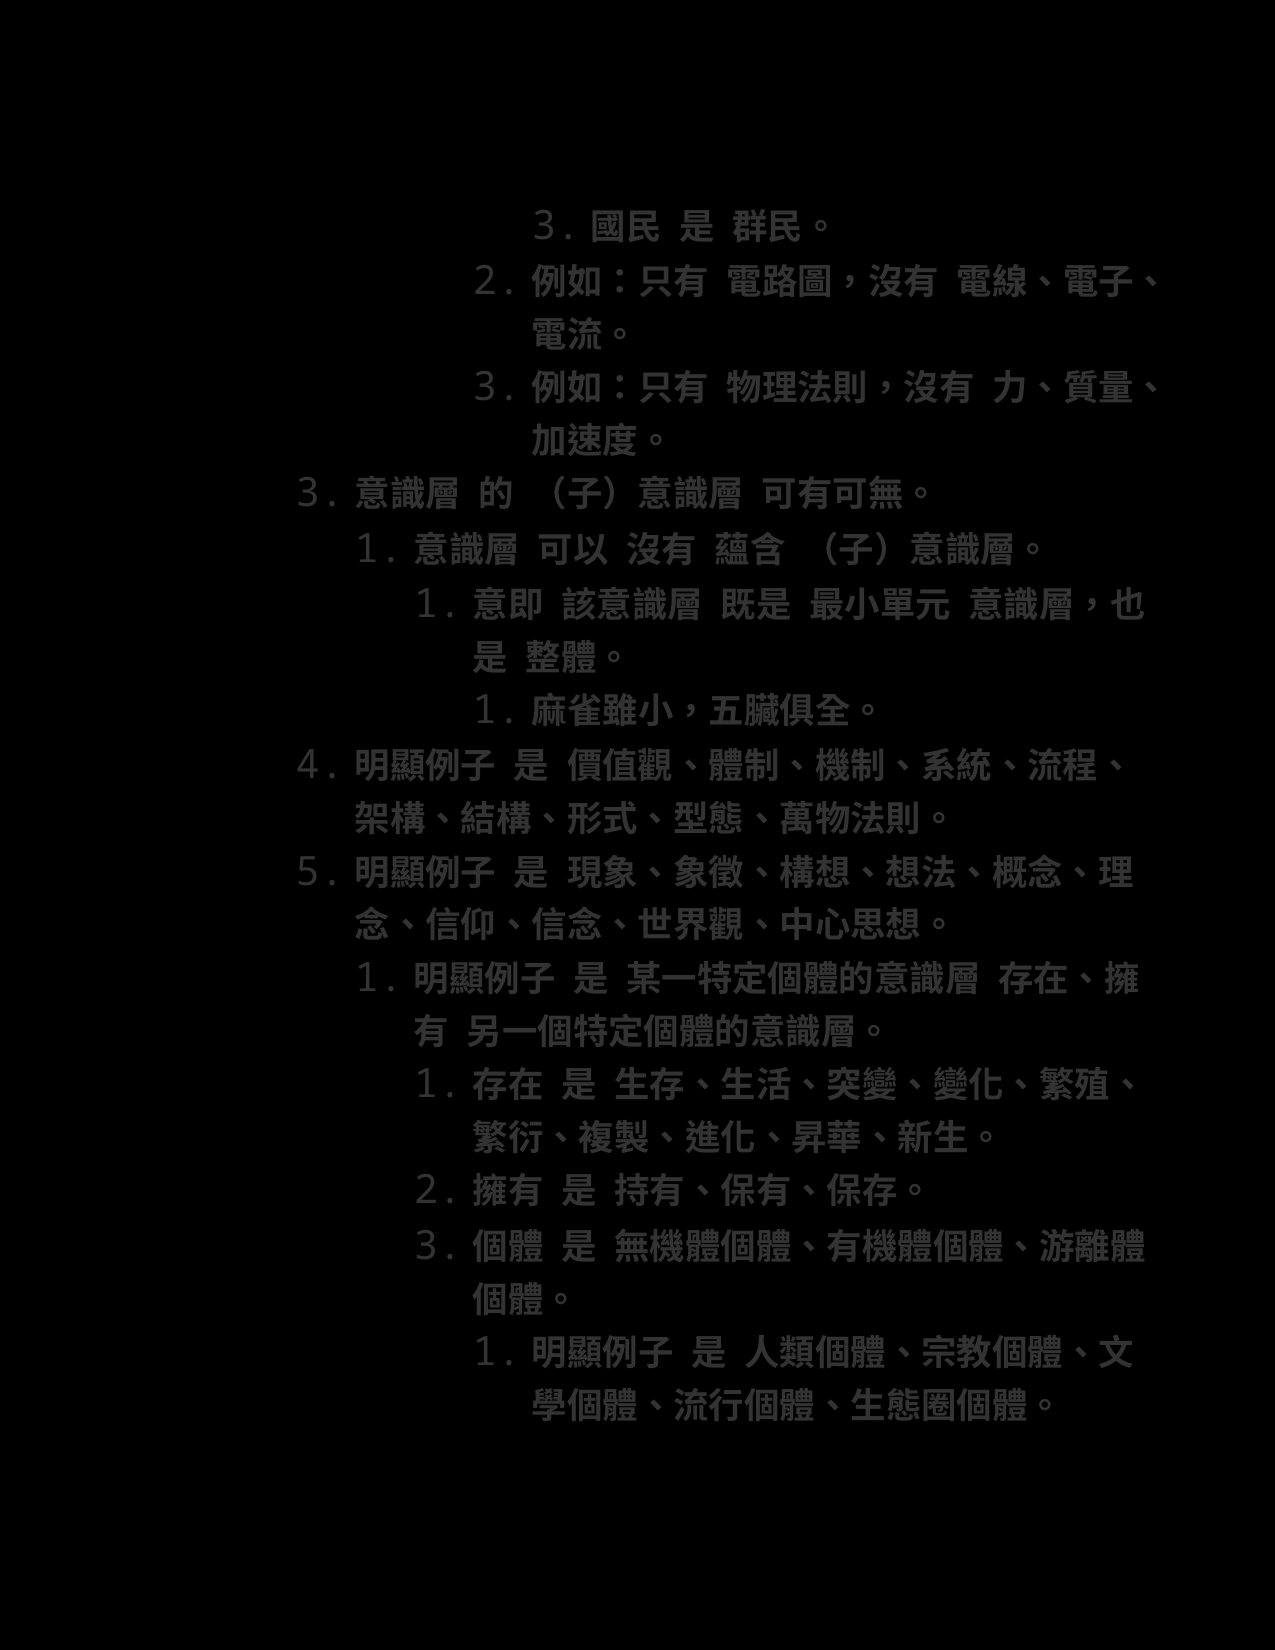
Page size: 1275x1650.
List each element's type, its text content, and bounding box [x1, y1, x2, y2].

list 擁有 是 持有、保有、保存。 [413, 1161, 1157, 1216]
list 意識層 的 （子）意識層 可有可無。 [295, 464, 1157, 519]
list 例如：只有 電路圖，沒有 電線、電子、電流。 [472, 251, 1157, 357]
list 意識層 可以 沒有 蘊含 （子）意識層。 [354, 519, 1157, 574]
list 例如：只有 物理法則，沒有 力、質量、加速度。 [472, 357, 1157, 464]
list 國民 是 群民。 [532, 196, 1157, 251]
list 麻雀雖小，五臟俱全。 [472, 680, 1157, 735]
list 個體 是 無機體個體、有機體個體、游離體個體。 [413, 1216, 1157, 1322]
list 意即 該意識層 既是 最小單元 意識層，也是 整體。 [413, 574, 1157, 680]
list 明顯例子 是 現象、象徵、構想、想法、概念、理念、信仰、信念、世界觀、中心思想。 [295, 842, 1157, 948]
list 明顯例子 是 價值觀、體制、機制、系統、流程、架構、結構、形式、型態、萬物法則。 [295, 735, 1157, 842]
list 明顯例子 是 某一特定個體的意識層 存在、擁有 另一個特定個體的意識層。 [354, 948, 1157, 1054]
list 存在 是 生存、生活、突變、變化、繁殖、繁衍、複製、進化、昇華、新生。 [413, 1054, 1157, 1161]
list 明顯例子 是 人類個體、宗教個體、文學個體、流行個體、生態圈個體。 [472, 1322, 1157, 1428]
